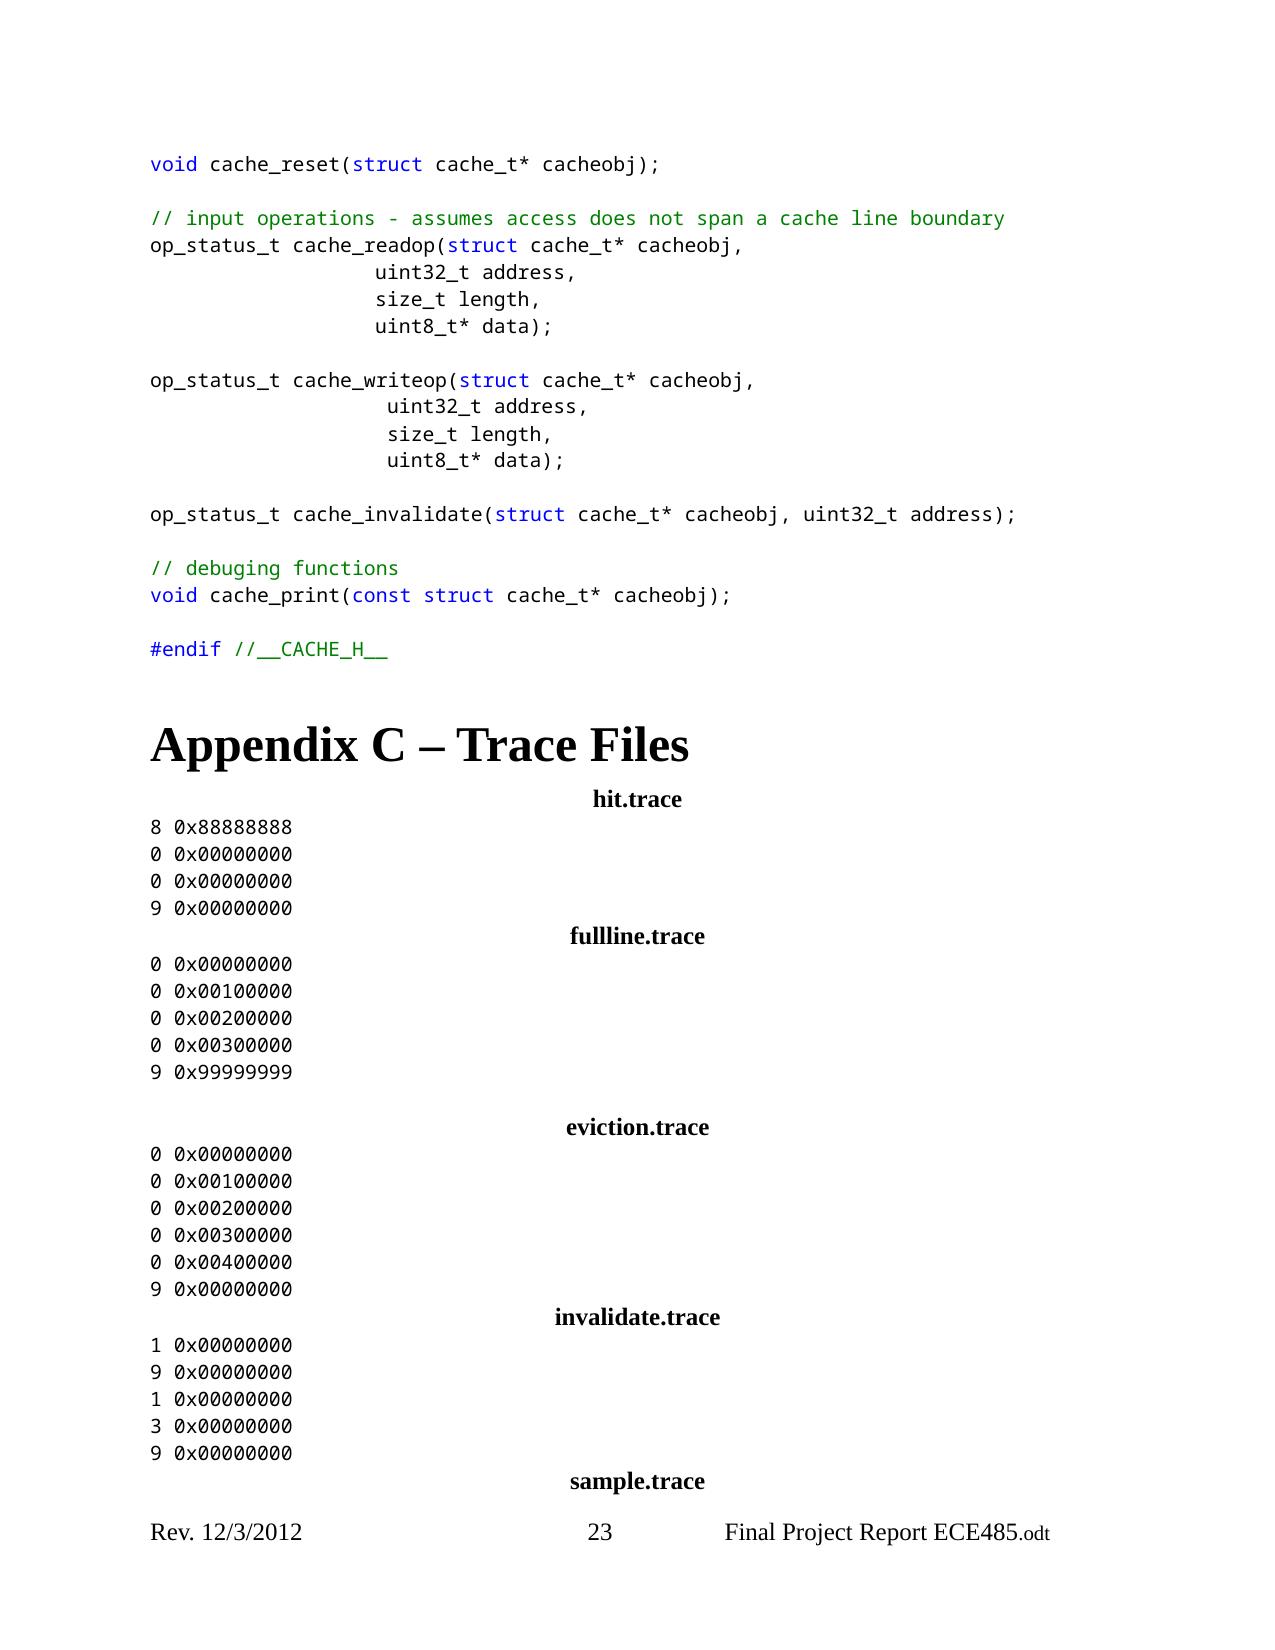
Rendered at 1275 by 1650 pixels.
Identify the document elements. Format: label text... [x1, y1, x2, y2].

text 0 0x00100000 [150, 977, 1125, 1004]
text 0 0x00300000 [150, 1031, 1125, 1058]
text // debuging functions [150, 555, 1125, 582]
text void cache_reset(struct cache_t* cacheobj); [150, 150, 1125, 177]
text 0 0x00000000 [150, 840, 1125, 867]
text 8 0x88888888 [150, 813, 1125, 840]
text 0 0x00200000 [150, 1194, 1125, 1222]
text uint8_t* data); [150, 447, 1125, 474]
text 0 0x00200000 [150, 1004, 1125, 1031]
text size_t length, [150, 420, 1125, 447]
text 0 0x00000000 [150, 1141, 1125, 1168]
text uint32_t address, [150, 258, 1125, 285]
text 3 0x00000000 [150, 1412, 1125, 1439]
text 1 0x00000000 [150, 1331, 1125, 1358]
subtitle Appendix C – Trace Files [150, 714, 1125, 772]
text void cache_print(const struct cache_t* cacheobj); [150, 582, 1125, 609]
text sample.trace [150, 1466, 1125, 1495]
text 0 0x00300000 [150, 1222, 1125, 1248]
text fullline.trace [150, 921, 1125, 950]
text 1 0x00000000 [150, 1385, 1125, 1412]
text 9 0x00000000 [150, 894, 1125, 921]
text 9 0x00000000 [150, 1439, 1125, 1466]
text uint32_t address, [150, 393, 1125, 420]
text uint8_t* data); [150, 312, 1125, 339]
text eviction.trace [150, 1112, 1125, 1141]
text op_status_t cache_invalidate(struct cache_t* cacheobj, uint32_t address); [150, 501, 1125, 528]
text 0 0x00000000 [150, 867, 1125, 894]
text #endif //__CACHE_H__ [150, 636, 1125, 663]
text 0 0x00000000 [150, 950, 1125, 977]
text 0 0x00400000 [150, 1248, 1125, 1276]
text op_status_t cache_readop(struct cache_t* cacheobj, [150, 231, 1125, 258]
text hit.trace [150, 784, 1125, 813]
text 9 0x00000000 [150, 1276, 1125, 1302]
text 9 0x00000000 [150, 1358, 1125, 1385]
text size_t length, [150, 285, 1125, 312]
text 9 0x99999999 [150, 1058, 1125, 1112]
text 0 0x00100000 [150, 1168, 1125, 1194]
text invalidate.trace [150, 1302, 1125, 1331]
text // input operations - assumes access does not span a cache line boundary [150, 204, 1125, 231]
text op_status_t cache_writeop(struct cache_t* cacheobj, [150, 366, 1125, 393]
